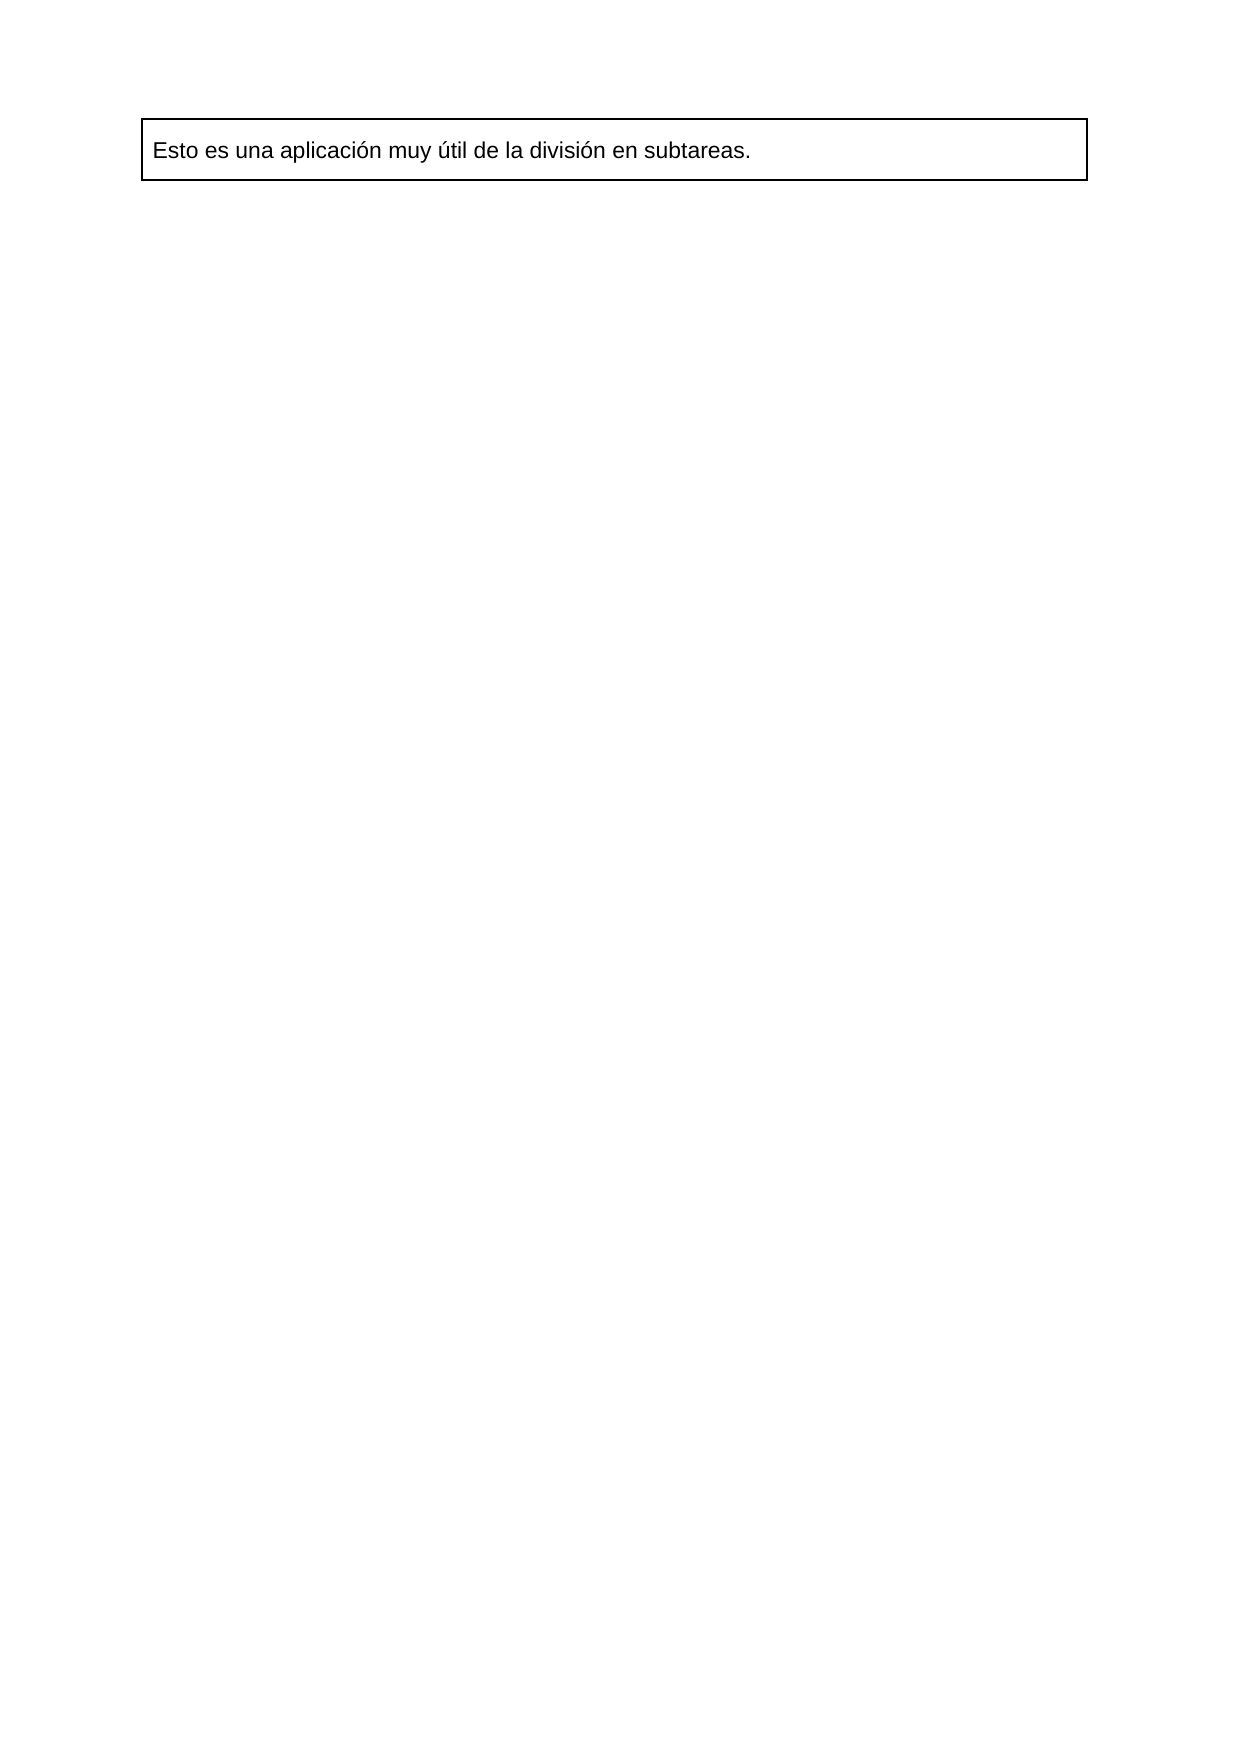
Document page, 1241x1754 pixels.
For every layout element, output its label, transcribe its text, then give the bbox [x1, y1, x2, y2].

table_header Esto es una aplicación muy útil de la división en subtareas. [143, 120, 1086, 179]
